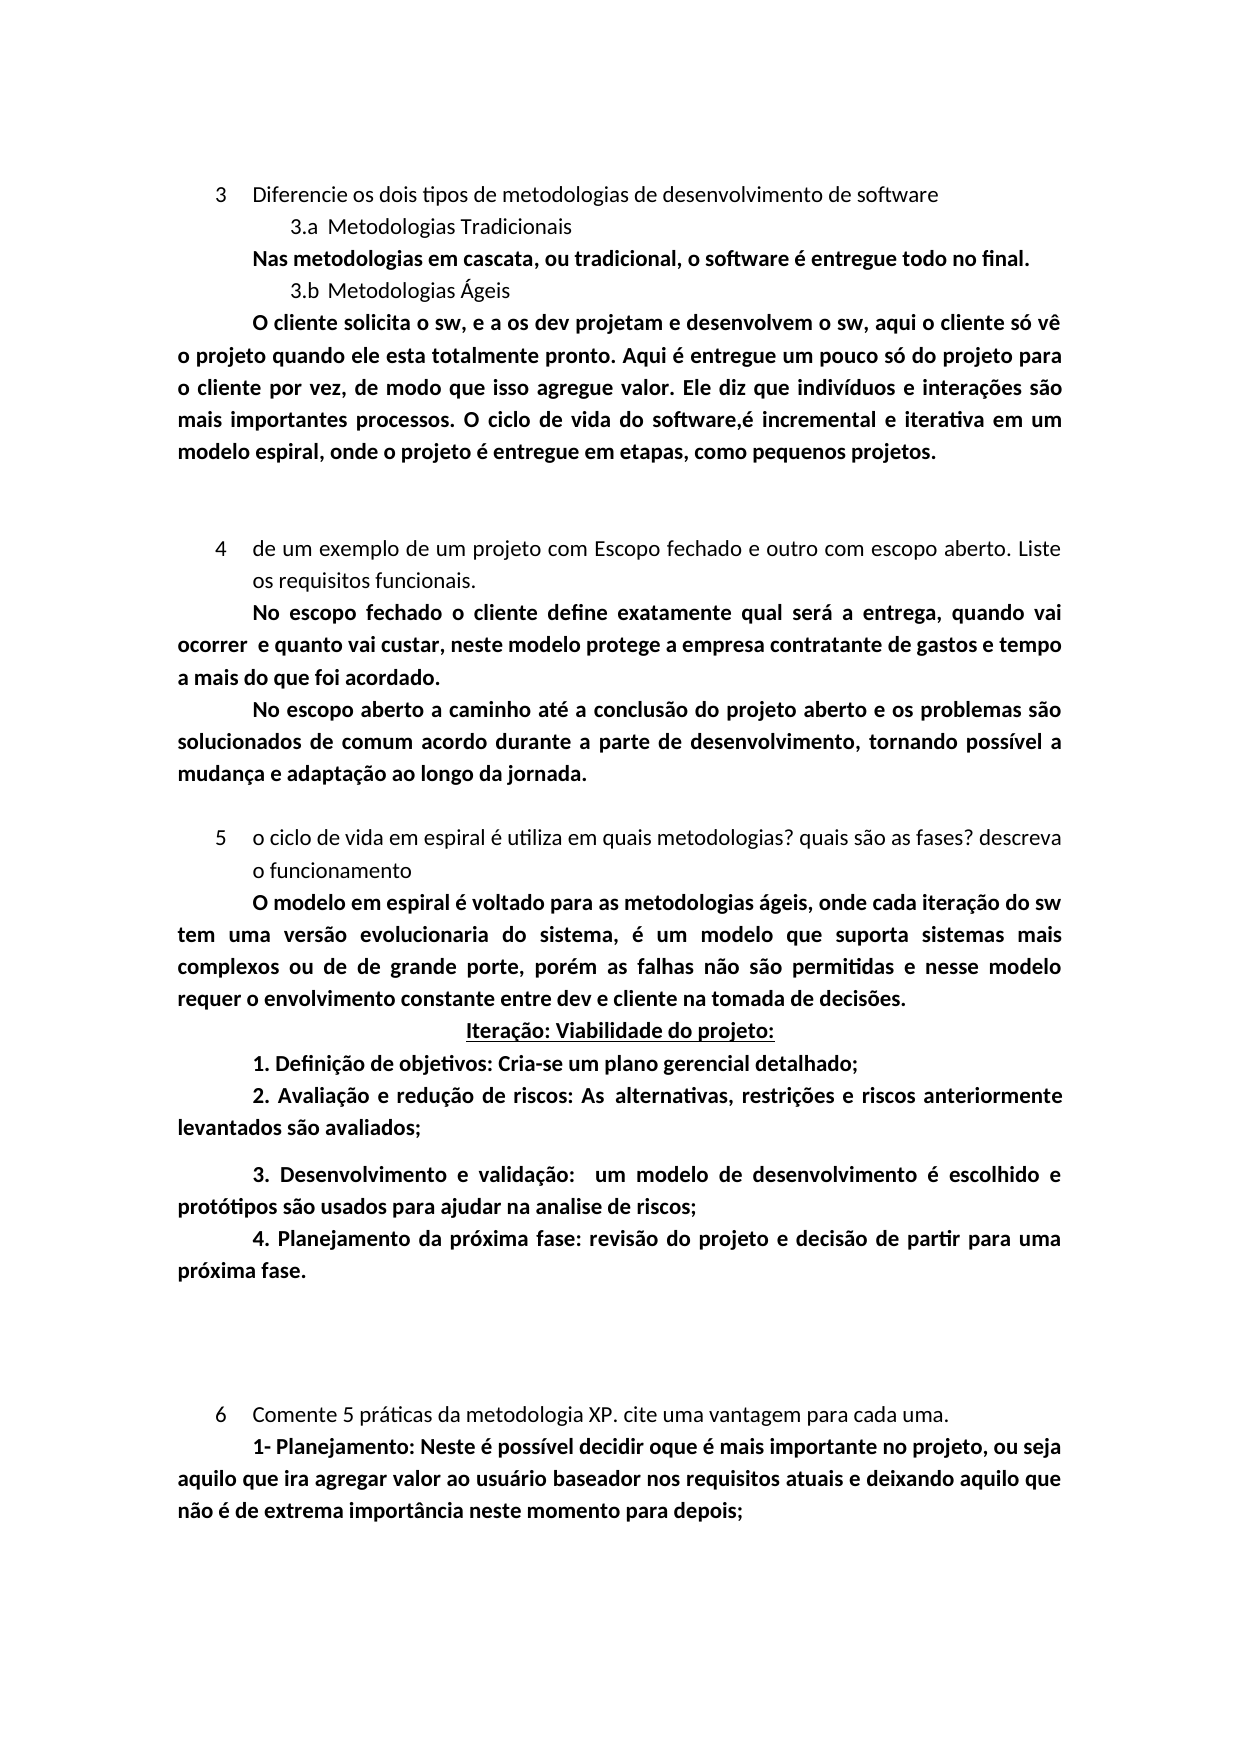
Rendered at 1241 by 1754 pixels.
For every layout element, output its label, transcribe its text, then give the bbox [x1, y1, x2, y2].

text O modelo em espiral é voltado para as metodologias ágeis, onde cada iteração do sw tem uma versão evolucionaria do sistema, é um modelo que suporta sistemas mais complexos ou de de grande porte, porém as falhas não são permitidas e nesse modelo requer o envolvimento constante entre dev e cliente na tomada de decisões. [177, 888, 1063, 1012]
list de um exemplo de um projeto com Escopo fechado e outro com escopo aberto. Liste os requisitos funcionais. [215, 534, 1063, 594]
text No escopo aberto a caminho até a conclusão do projeto aberto e os problemas são solucionados de comum acordo durante a parte de desenvolvimento, tornando possível a mudança e adaptação ao longo da jornada. [177, 695, 1063, 787]
text 3. Desenvolvimento e validação: um modelo de desenvolvimento é escolhido e protótipos são usados para ajudar na analise de riscos; [177, 1160, 1063, 1220]
list Comente 5 práticas da metodologia XP. cite uma vantagem para cada uma. [215, 1400, 1063, 1428]
text 4. Planejamento da próxima fase: revisão do projeto e decisão de partir para uma próxima fase. [177, 1224, 1063, 1284]
text Nas metodologias em cascata, ou tradicional, o software é entregue todo no final. [177, 244, 1063, 272]
list Metodologias Ágeis [290, 276, 1063, 304]
text Iteração: Viabilidade do projeto: [177, 1017, 1063, 1045]
list Diferencie os dois tipos de metodologias de desenvolvimento de software [215, 180, 1063, 208]
list o ciclo de vida em espiral é utiliza em quais metodologias? quais são as fases? descreva o funcionamento [215, 823, 1063, 884]
text 2. Avaliação e redução de riscos: As alternativas, restrições e riscos anteriormente levantados são avaliados; [177, 1081, 1063, 1141]
list Metodologias Tradicionais [290, 212, 1063, 240]
text O cliente solicita o sw, e a os dev projetam e desenvolvem o sw, aqui o cliente só vê o projeto quando ele esta totalmente pronto. Aqui é entregue um pouco só do projeto para o cliente por vez, de modo que isso agregue valor. Ele diz que indivíduos e interações são mais importantes processos. O ciclo de vida do software,é incremental e iterativa em um modelo espiral, onde o projeto é entregue em etapas, como pequenos projetos. [177, 308, 1063, 465]
text 1- Planejamento: Neste é possível decidir oque é mais importante no projeto, ou seja aquilo que ira agregar valor ao usuário baseador nos requisitos atuais e deixando aquilo que não é de extrema importância neste momento para depois; [177, 1432, 1063, 1524]
text 1. Definição de objetivos: Cria-se um plano gerencial detalhado; [177, 1049, 1063, 1077]
text No escopo fechado o cliente define exatamente qual será a entrega, quando vai ocorrer e quanto vai custar, neste modelo protege a empresa contratante de gastos e tempo a mais do que foi acordado. [177, 598, 1063, 691]
